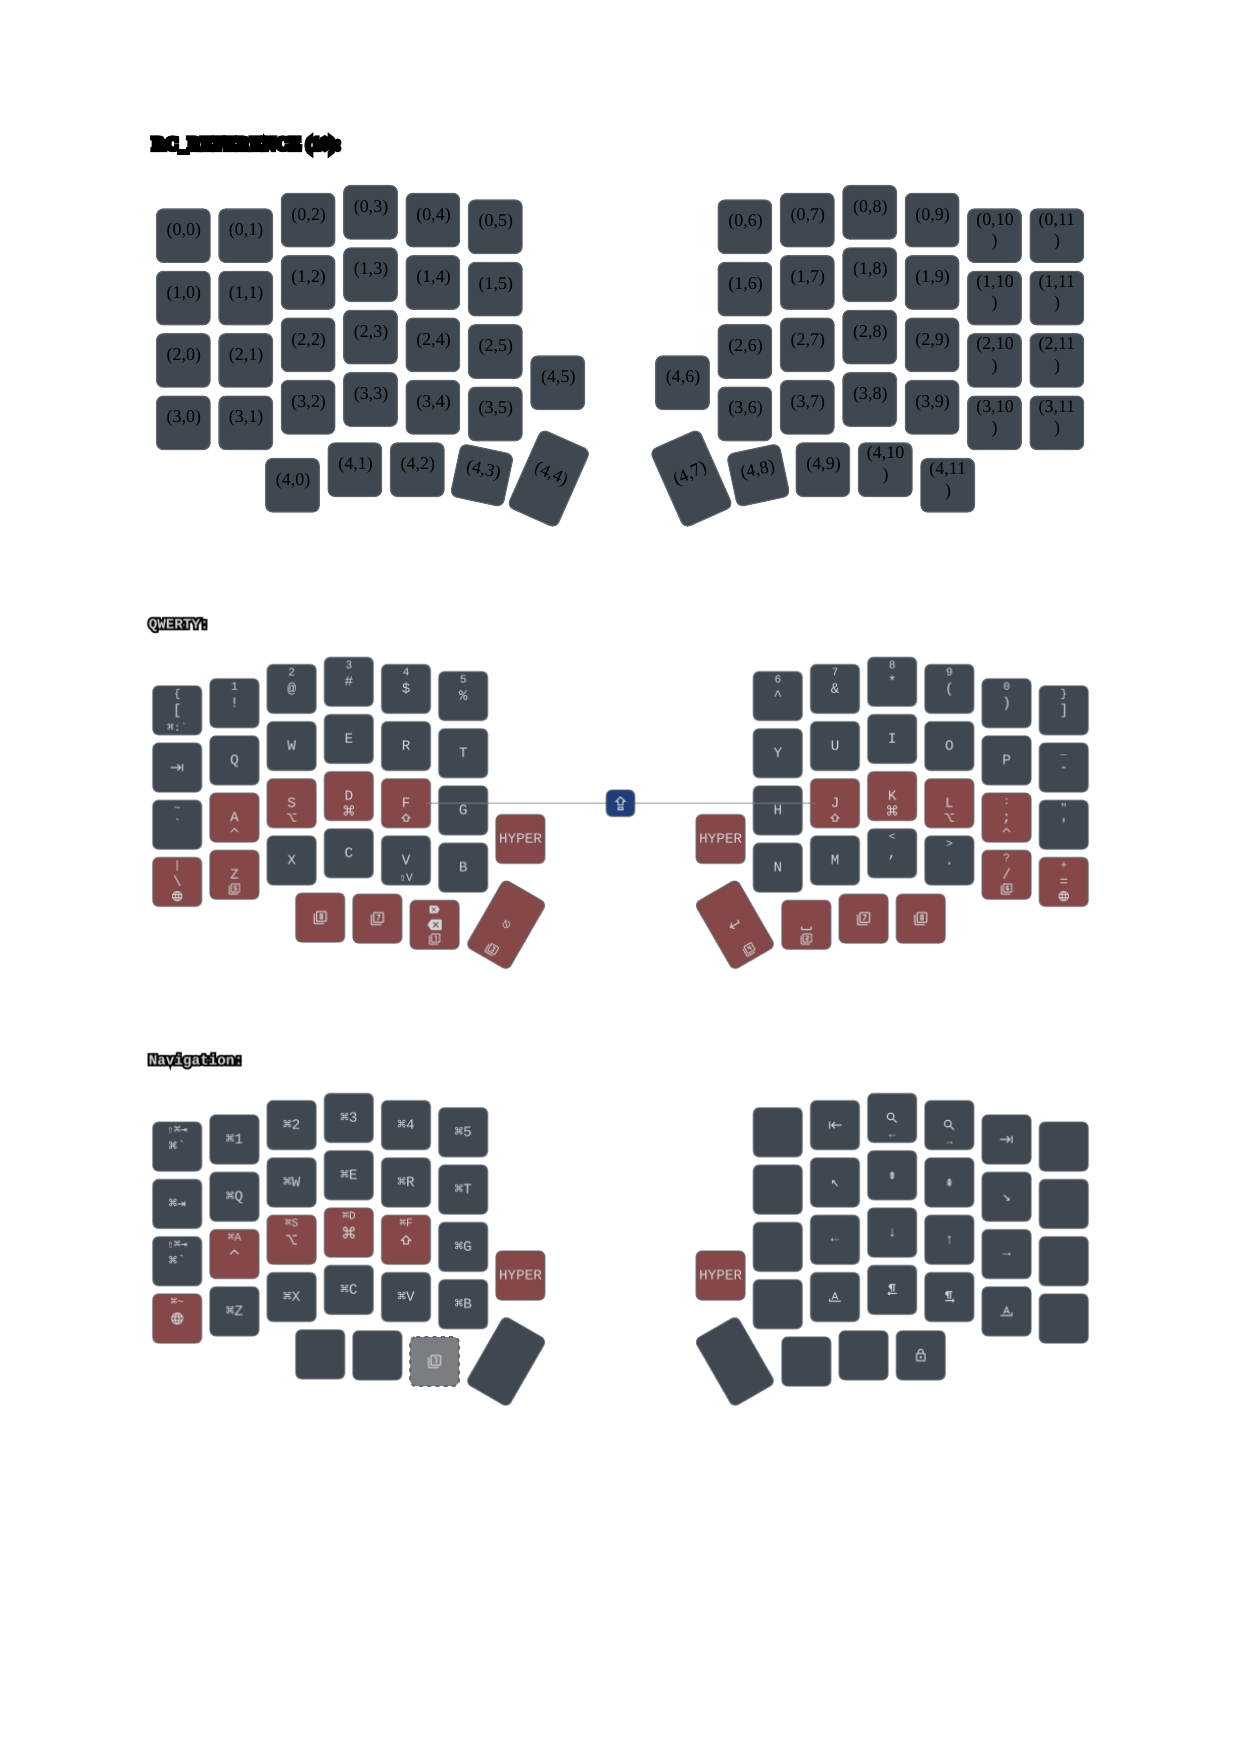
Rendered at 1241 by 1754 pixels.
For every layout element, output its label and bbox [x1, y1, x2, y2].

picture [118, 596, 1123, 1470]
